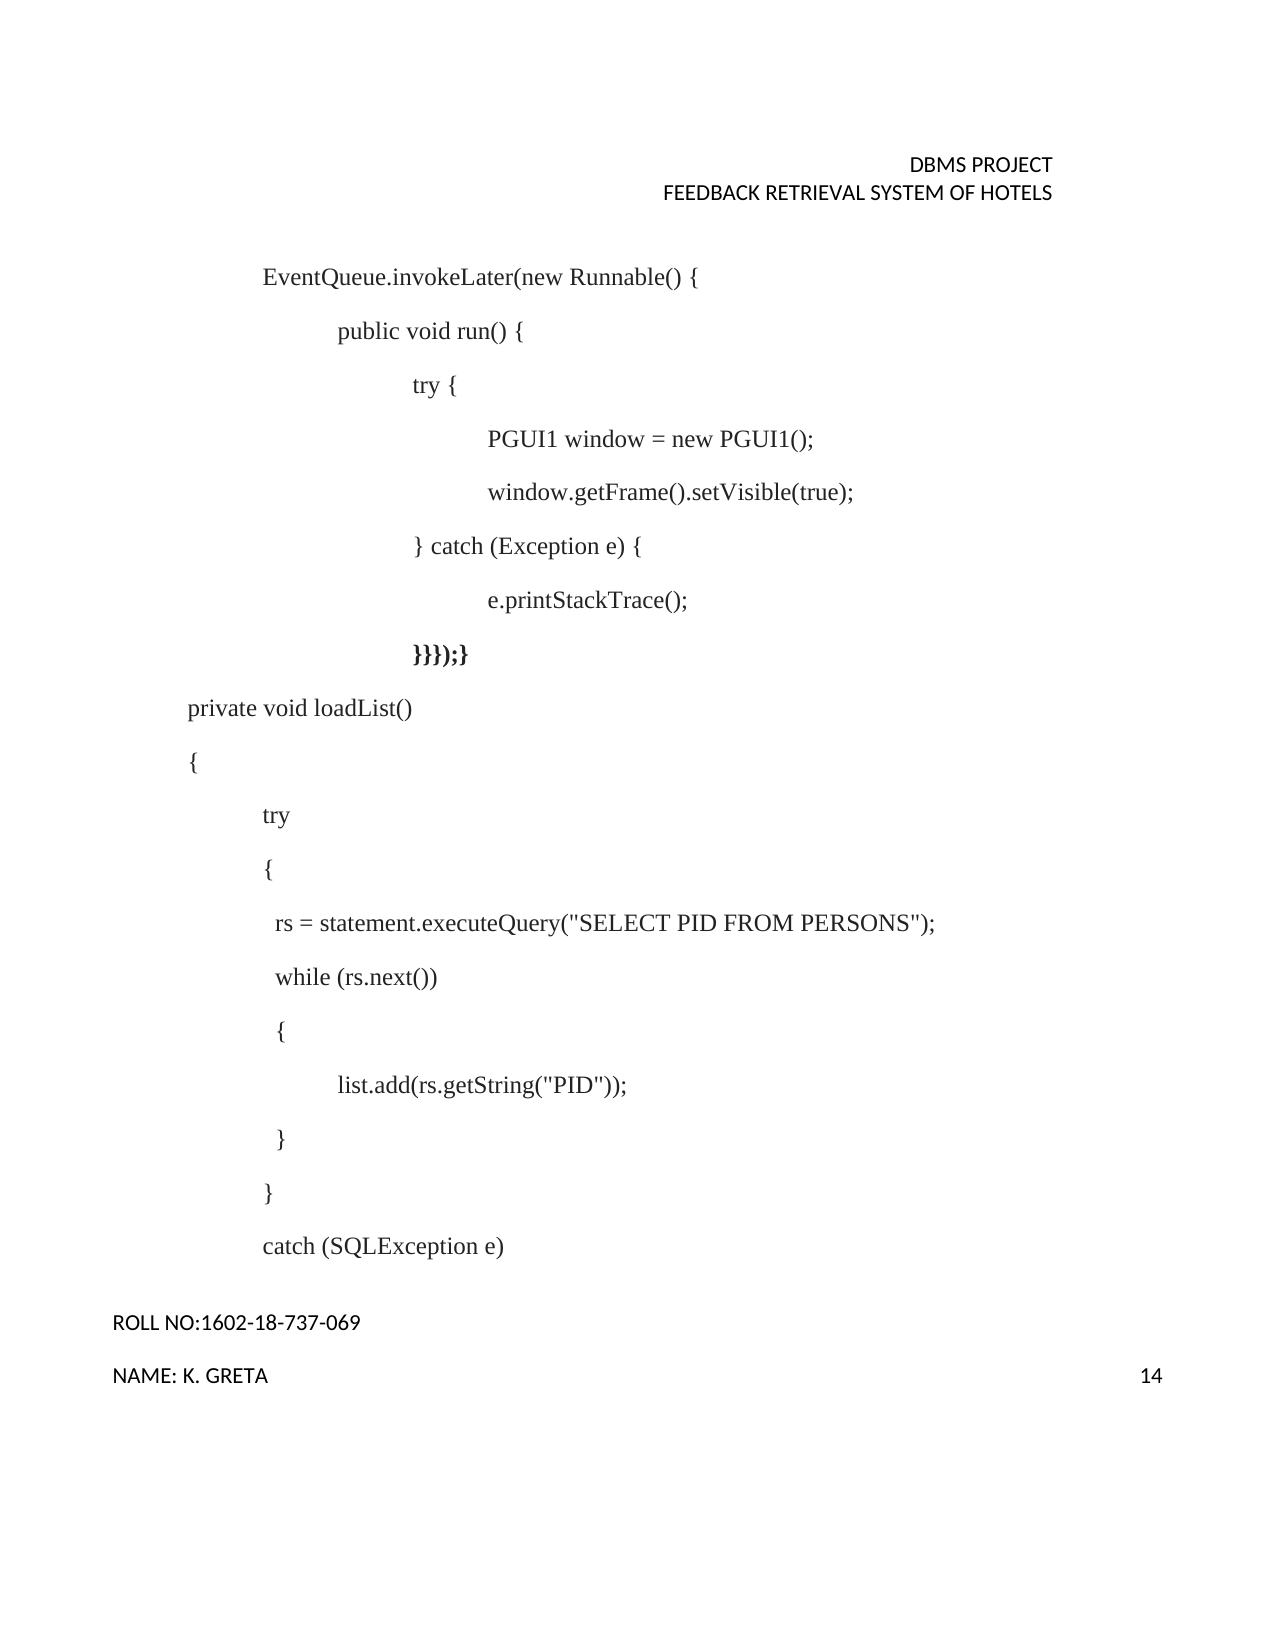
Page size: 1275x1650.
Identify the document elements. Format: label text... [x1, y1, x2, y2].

text private void loadList() [112, 693, 1162, 722]
text } [112, 1178, 1162, 1206]
text PGUI1 window = new PGUI1(); [112, 424, 1162, 452]
text } catch (Exception e) { [112, 531, 1162, 560]
text rs = statement.executeQuery("SELECT PID FROM PERSONS"); [112, 908, 1162, 937]
text list.add(rs.getString("PID")); [112, 1070, 1162, 1099]
text { [112, 854, 1162, 883]
text catch (SQLException e) [112, 1231, 1162, 1260]
text { [112, 1016, 1162, 1045]
text } [112, 1124, 1162, 1152]
text window.getFrame().setVisible(true); [112, 477, 1162, 506]
text try [112, 801, 1162, 829]
text public void run() { [112, 316, 1162, 345]
text { [112, 747, 1162, 776]
text EventQueue.invokeLater(new Runnable() { [112, 262, 1162, 291]
text e.printStackTrace(); [112, 585, 1162, 614]
text try { [112, 370, 1162, 398]
text while (rs.next()) [112, 962, 1162, 991]
text }}});} [112, 639, 1162, 668]
